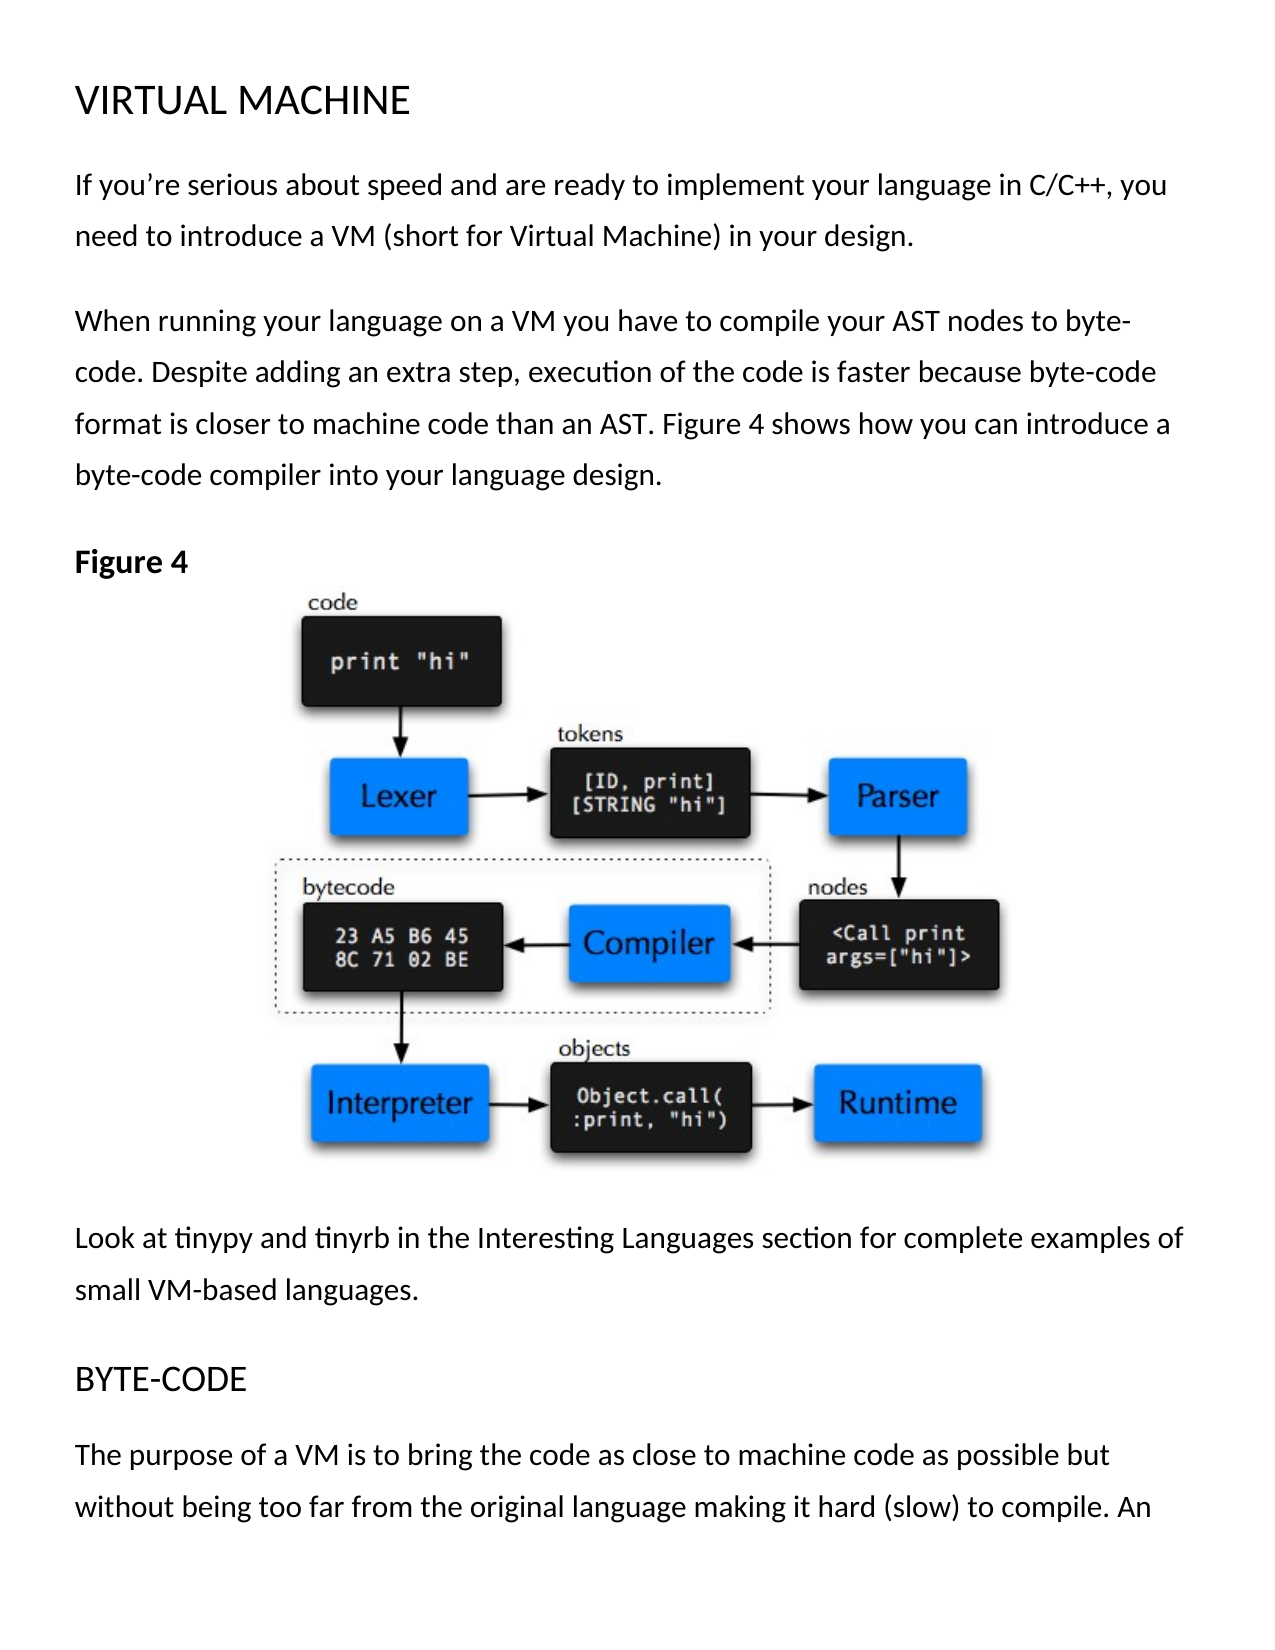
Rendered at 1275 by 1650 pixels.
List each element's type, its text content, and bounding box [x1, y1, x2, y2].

text The purpose of a VM is to bring the code as close to machine code as possible but without being too far from the original language making it hard (slow) to compile. An [74, 1435, 1195, 1525]
subtitle BYTE-CODE [74, 1355, 1217, 1401]
text If you’re serious about speed and are ready to implement your language in C/C++, you need to introduce a VM (short for Virtual Machine) in your design. [74, 165, 1195, 254]
subtitle VIRTUAL MACHINE [74, 72, 1219, 125]
text When running your language on a VM you have to compile your AST nodes to byte-code. Despite adding an extra step, execution of the code is faster because byte-code format is closer to machine code than an AST. Figure 4 shows how you can introduce a byte-code compiler into your language design. [74, 301, 1195, 493]
text Figure 4 [74, 540, 1275, 582]
text Look at tinypy and tinyrb in the Interesting Languages section for complete examples of small VM-based languages. [74, 1218, 1195, 1308]
